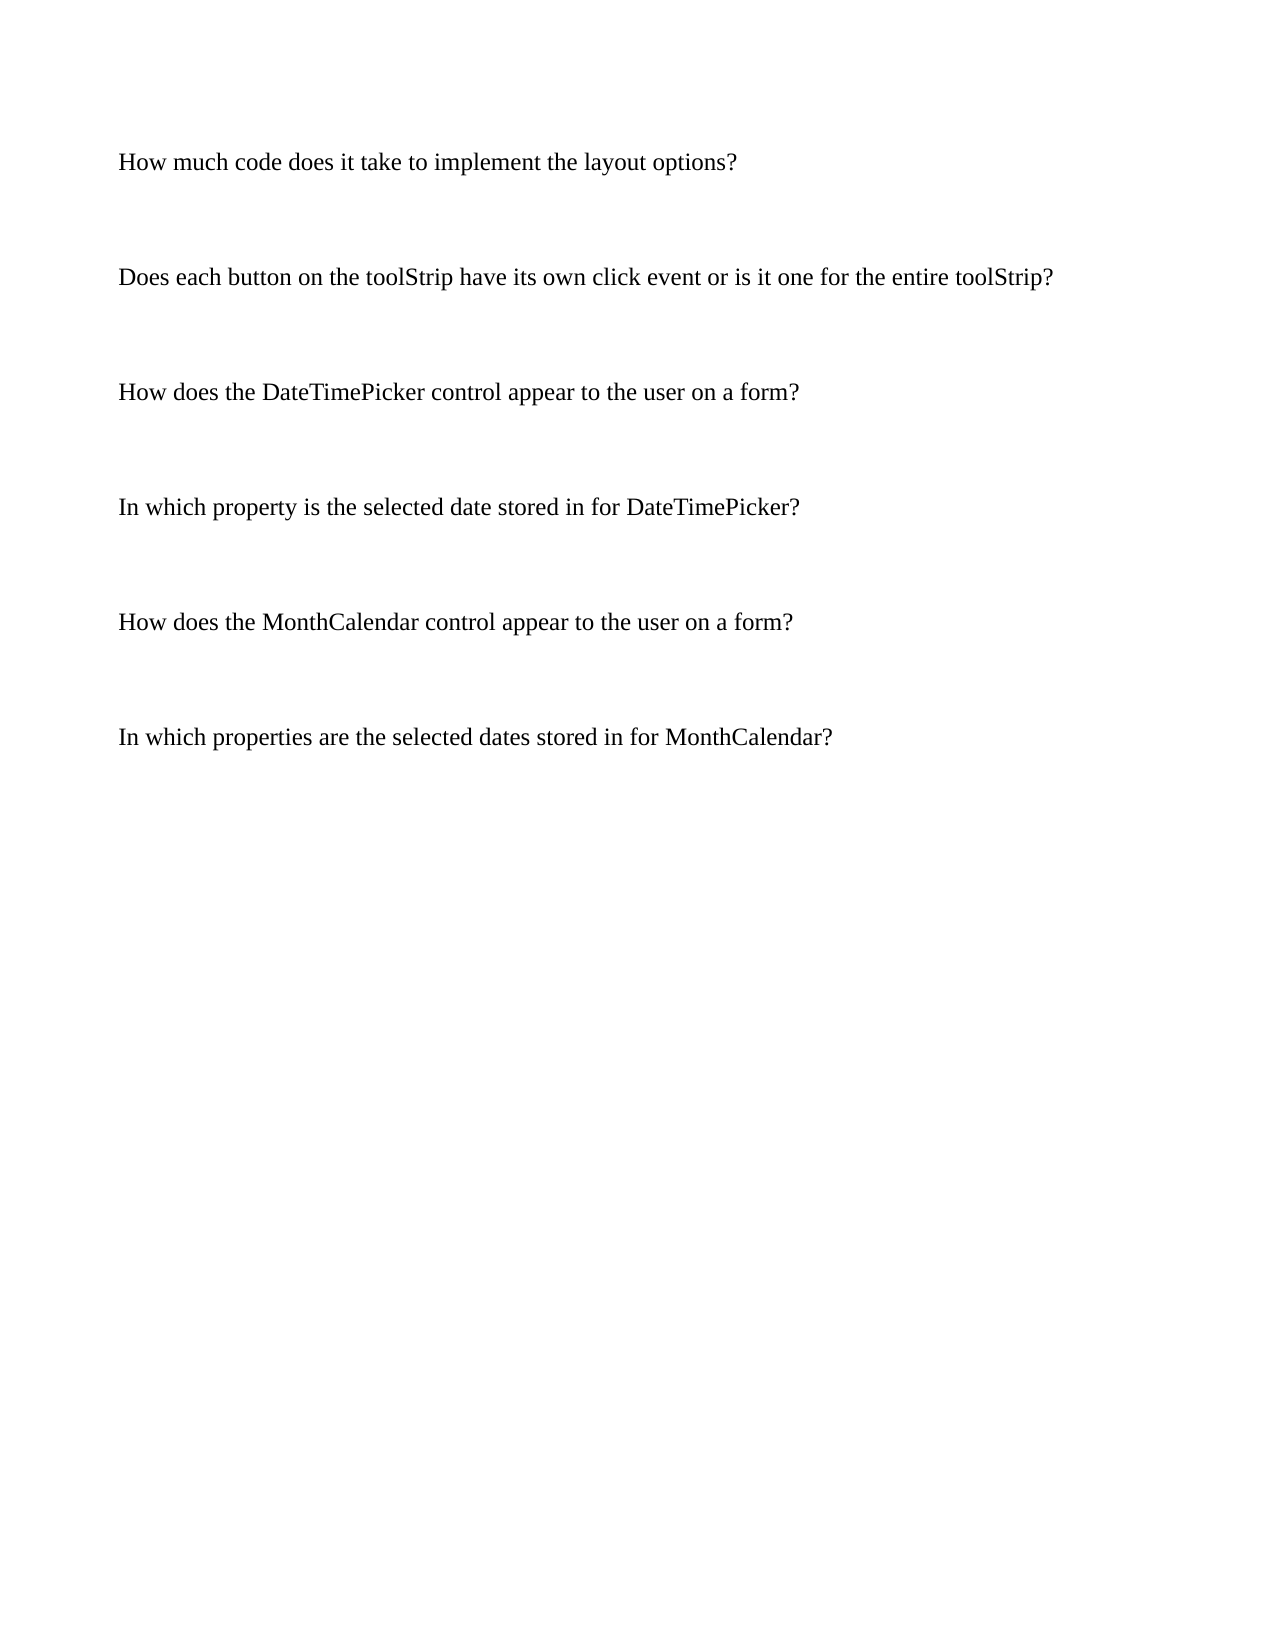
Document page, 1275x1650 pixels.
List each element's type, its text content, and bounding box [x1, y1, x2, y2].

text How much code does it take to implement the layout options? Does each button on the toolStrip have its own click event or is it one for the entire toolStrip? How does the DateTimePicker control appear to the user on a form? In which property is the selected date stored in for DateTimePicker? How does the MonthCalendar control appear to the user on a form? In which properties are the selected dates stored in for MonthCalendar? [118, 118, 1157, 751]
